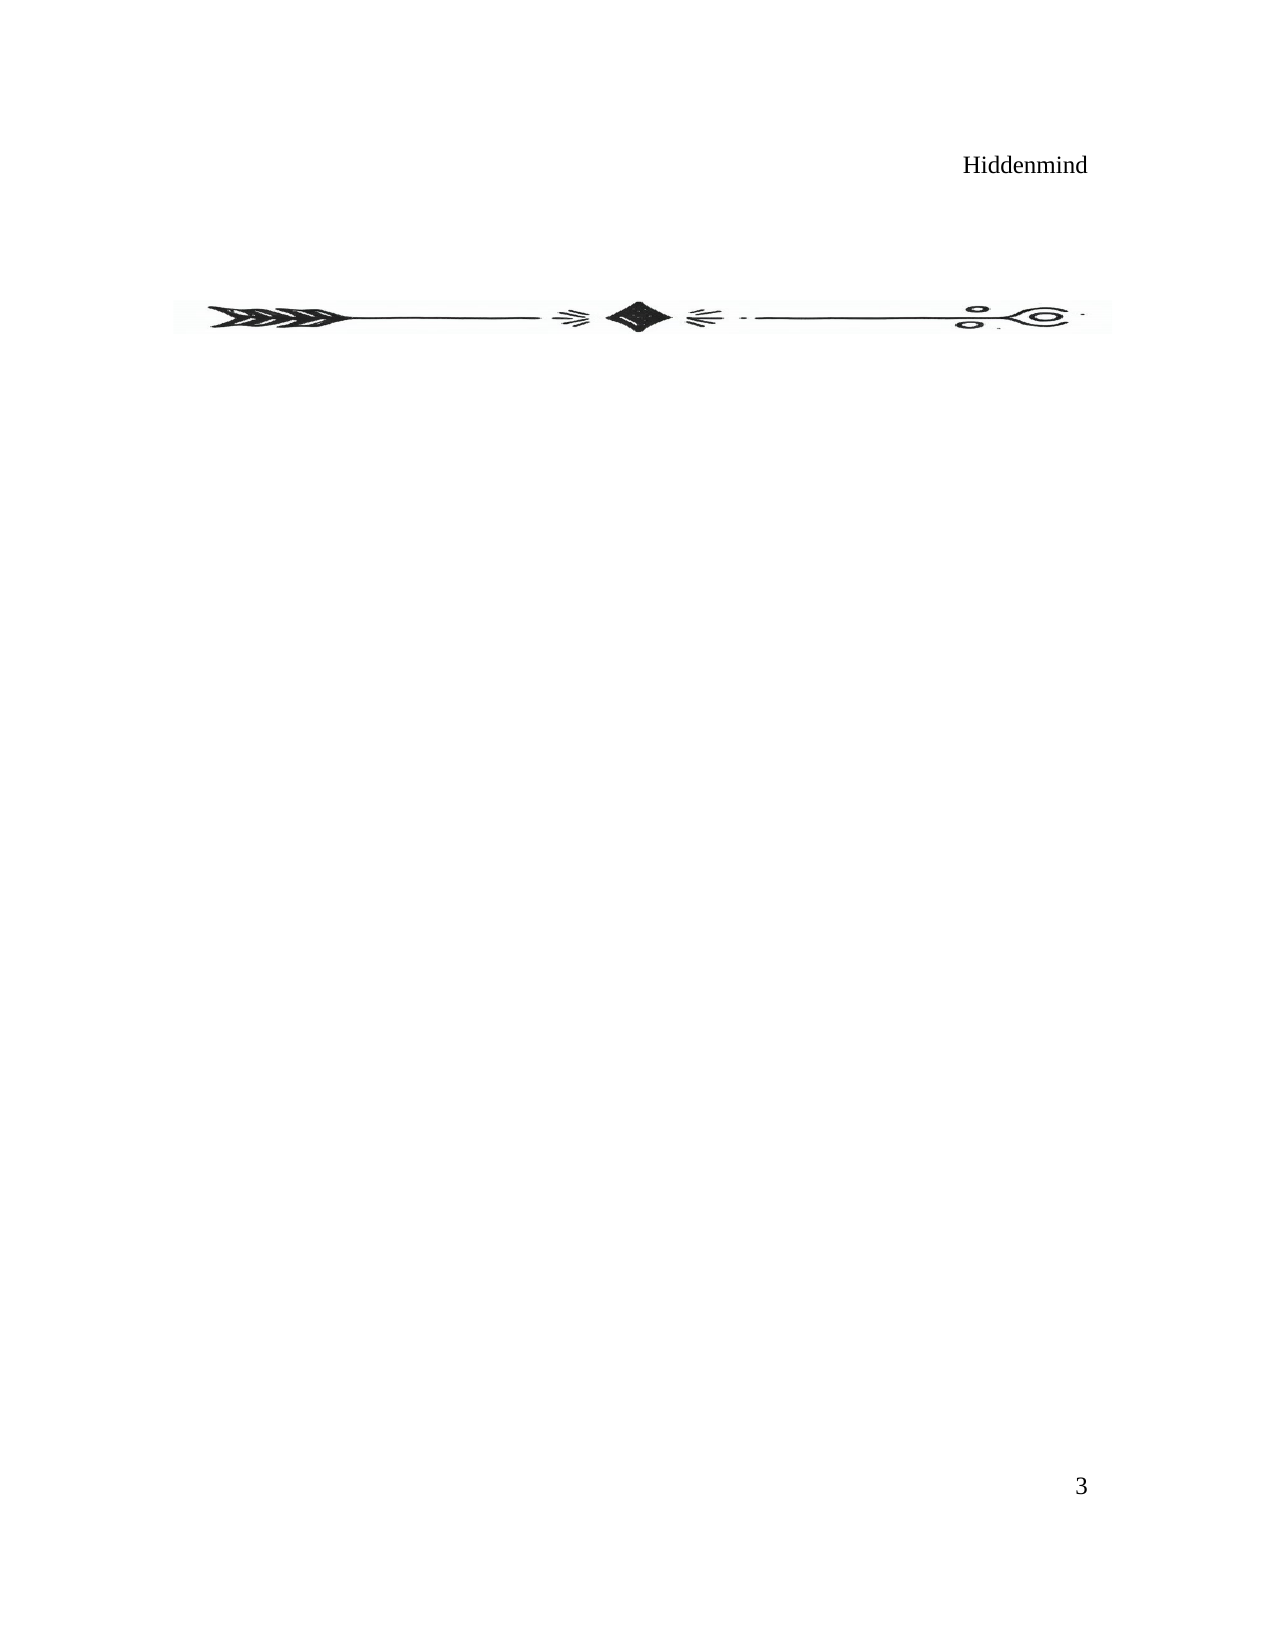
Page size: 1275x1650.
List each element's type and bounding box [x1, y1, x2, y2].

picture [173, 300, 1113, 334]
